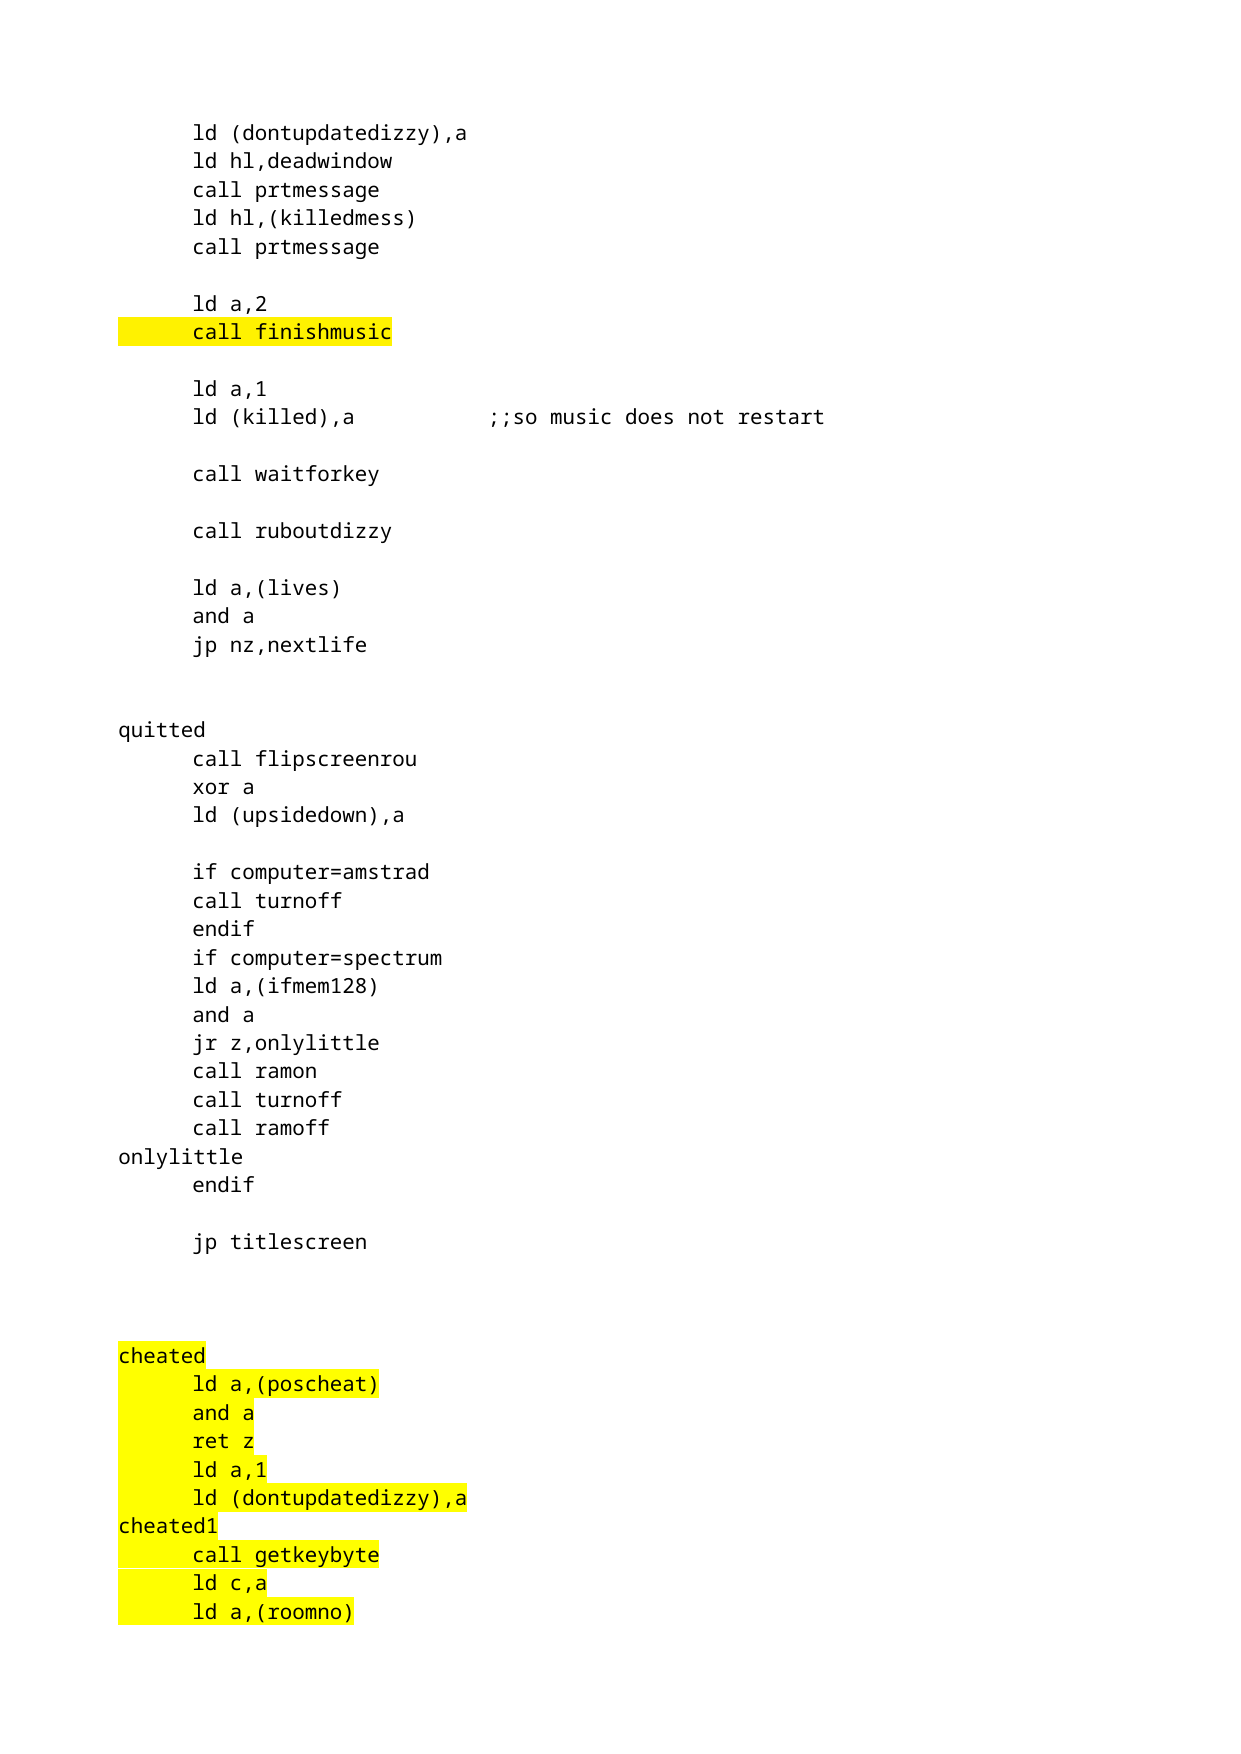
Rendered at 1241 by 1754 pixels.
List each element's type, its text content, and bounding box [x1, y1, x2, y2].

text and a [118, 602, 1122, 630]
text xor a [118, 772, 1122, 801]
text ld (dontupdatedizzy),a [118, 118, 1122, 147]
text endif [118, 1170, 1122, 1199]
text ld a,(poscheat) [118, 1369, 1122, 1398]
text call turnoff [118, 886, 1122, 914]
text call prtmessage [118, 232, 1122, 260]
text call flipscreenrou [118, 744, 1122, 772]
text call finishmusic [118, 317, 1122, 346]
text call getkeybyte [118, 1540, 1122, 1568]
text call prtmessage [118, 175, 1122, 203]
text and a [118, 1398, 1122, 1426]
text jr z,onlylittle [118, 1028, 1122, 1057]
text jp nz,nextlife [118, 630, 1122, 658]
text ret z [118, 1426, 1122, 1455]
text jp titlescreen [118, 1227, 1122, 1256]
text ld a,1 [118, 374, 1122, 402]
text ld a,1 [118, 1455, 1122, 1483]
text ld (dontupdatedizzy),a [118, 1483, 1122, 1512]
text endif [118, 914, 1122, 943]
text ld (upsidedown),a [118, 801, 1122, 829]
text if computer=amstrad [118, 857, 1122, 886]
text ld (killed),a ;;so music does not restart [118, 402, 1122, 431]
text ld a,(lives) [118, 573, 1122, 602]
text ld a,(roomno) [118, 1597, 1122, 1625]
text ld a,(ifmem128) [118, 971, 1122, 1000]
text cheated [118, 1341, 1122, 1369]
text call ramon [118, 1057, 1122, 1085]
text ld hl,deadwindow [118, 147, 1122, 175]
text call ramoff [118, 1113, 1122, 1142]
text and a [118, 1000, 1122, 1028]
text onlylittle [118, 1142, 1122, 1170]
text call turnoff [118, 1085, 1122, 1113]
text ld hl,(killedmess) [118, 203, 1122, 232]
text call ruboutdizzy [118, 516, 1122, 545]
text quitted [118, 715, 1122, 744]
text ld c,a [118, 1568, 1122, 1597]
text cheated1 [118, 1512, 1122, 1540]
text if computer=spectrum [118, 943, 1122, 971]
text ld a,2 [118, 289, 1122, 317]
text call waitforkey [118, 459, 1122, 488]
